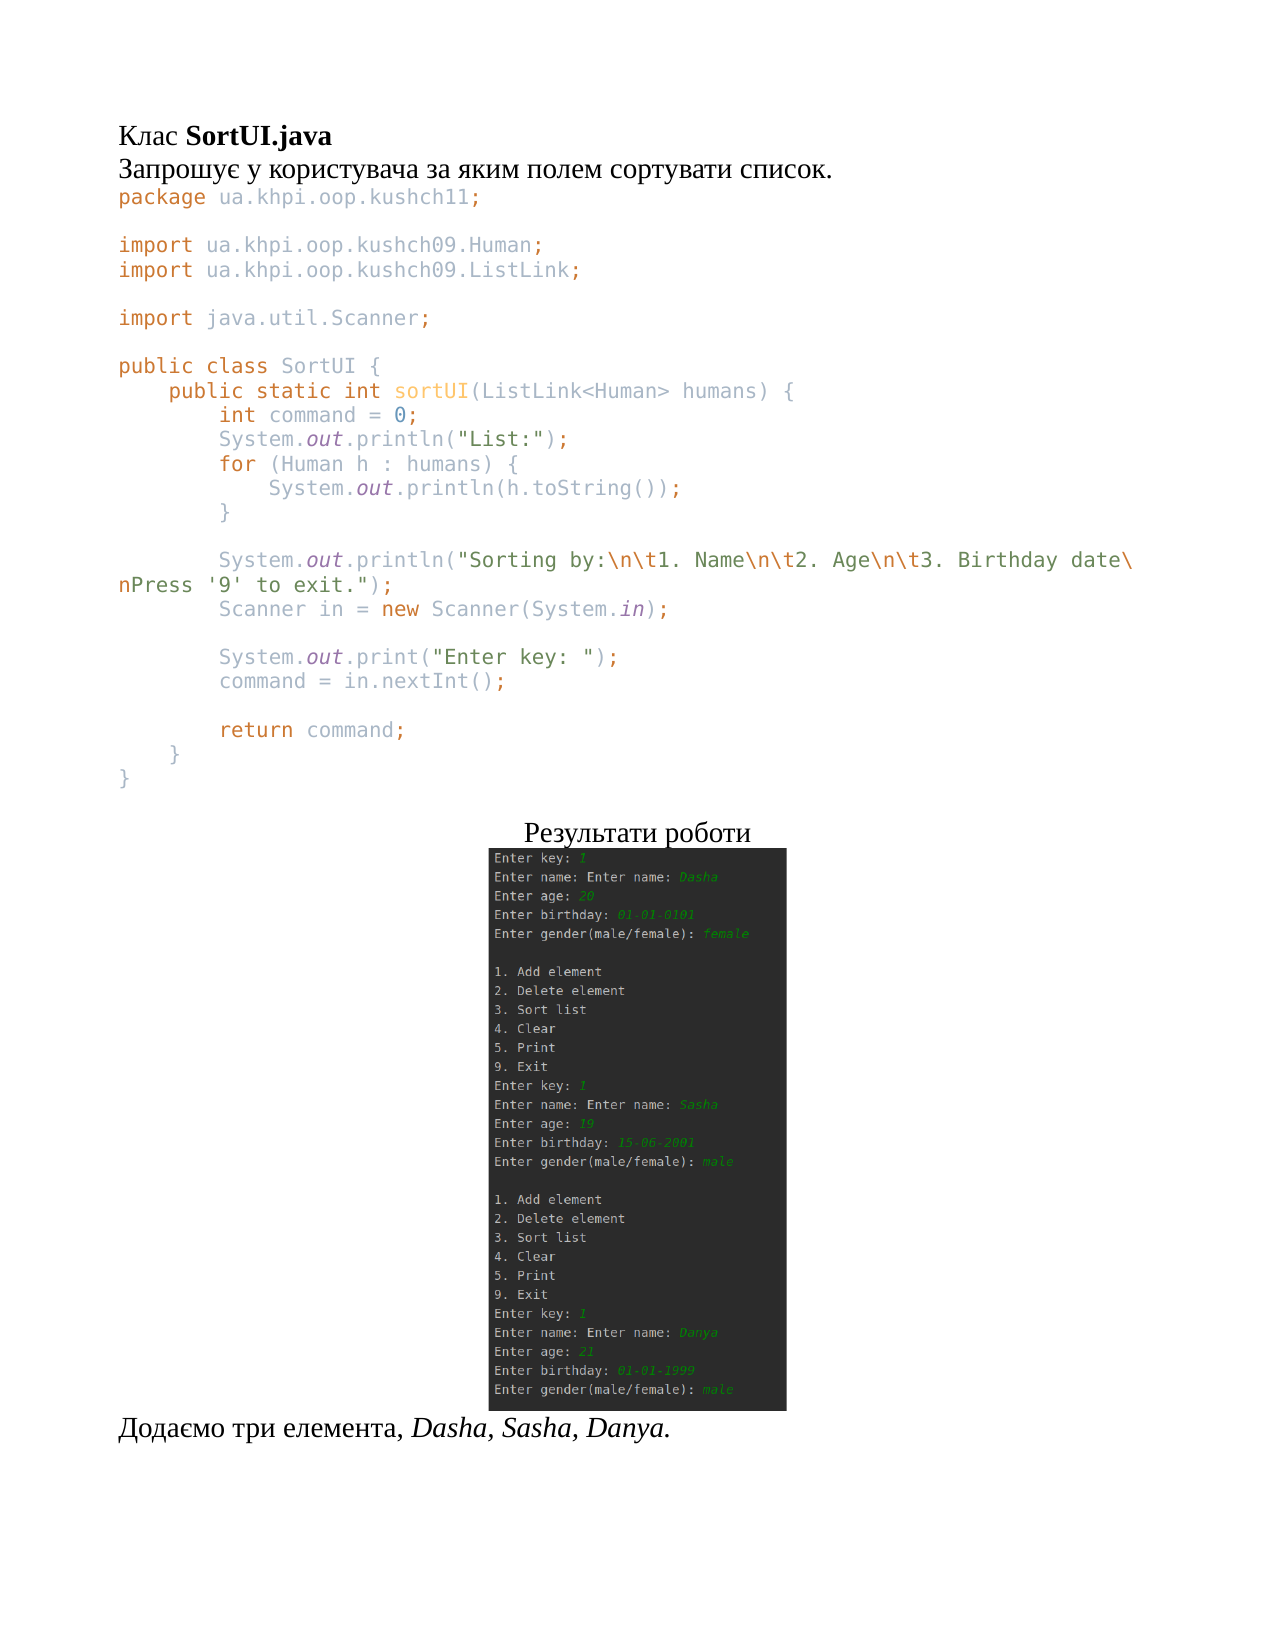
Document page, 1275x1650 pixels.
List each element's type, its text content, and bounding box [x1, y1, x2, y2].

text Запрошує у користувача за яким полем сортувати список. [118, 152, 1157, 185]
picture [488, 848, 787, 1411]
text Результати роботи [118, 815, 1157, 848]
text package ua.khpi.oop.kushch11; import ua.khpi.oop.kushch09.Human; import ua.khpi.oop.kushch09.ListLink; import java.util.Scanner; public class SortUI { public static int sortUI(ListLink<Human> humans) { int command = 0; System.out.println("List:"); for (Human h : humans) { System.out.println(h.toString()); } System.out.println("Sorting by:\n\t1. Name\n\t2. Age\n\t3. Birthday date\nPress '9' to exit."); Scanner in = new Scanner(System.in); System.out.print("Enter key: "); command = in.nextInt(); return command; } } [118, 185, 1157, 815]
text Додаємо три елемента, Dasha, Sasha, Danya. [118, 848, 1157, 1444]
text Клас SortUI.java [118, 118, 1157, 152]
